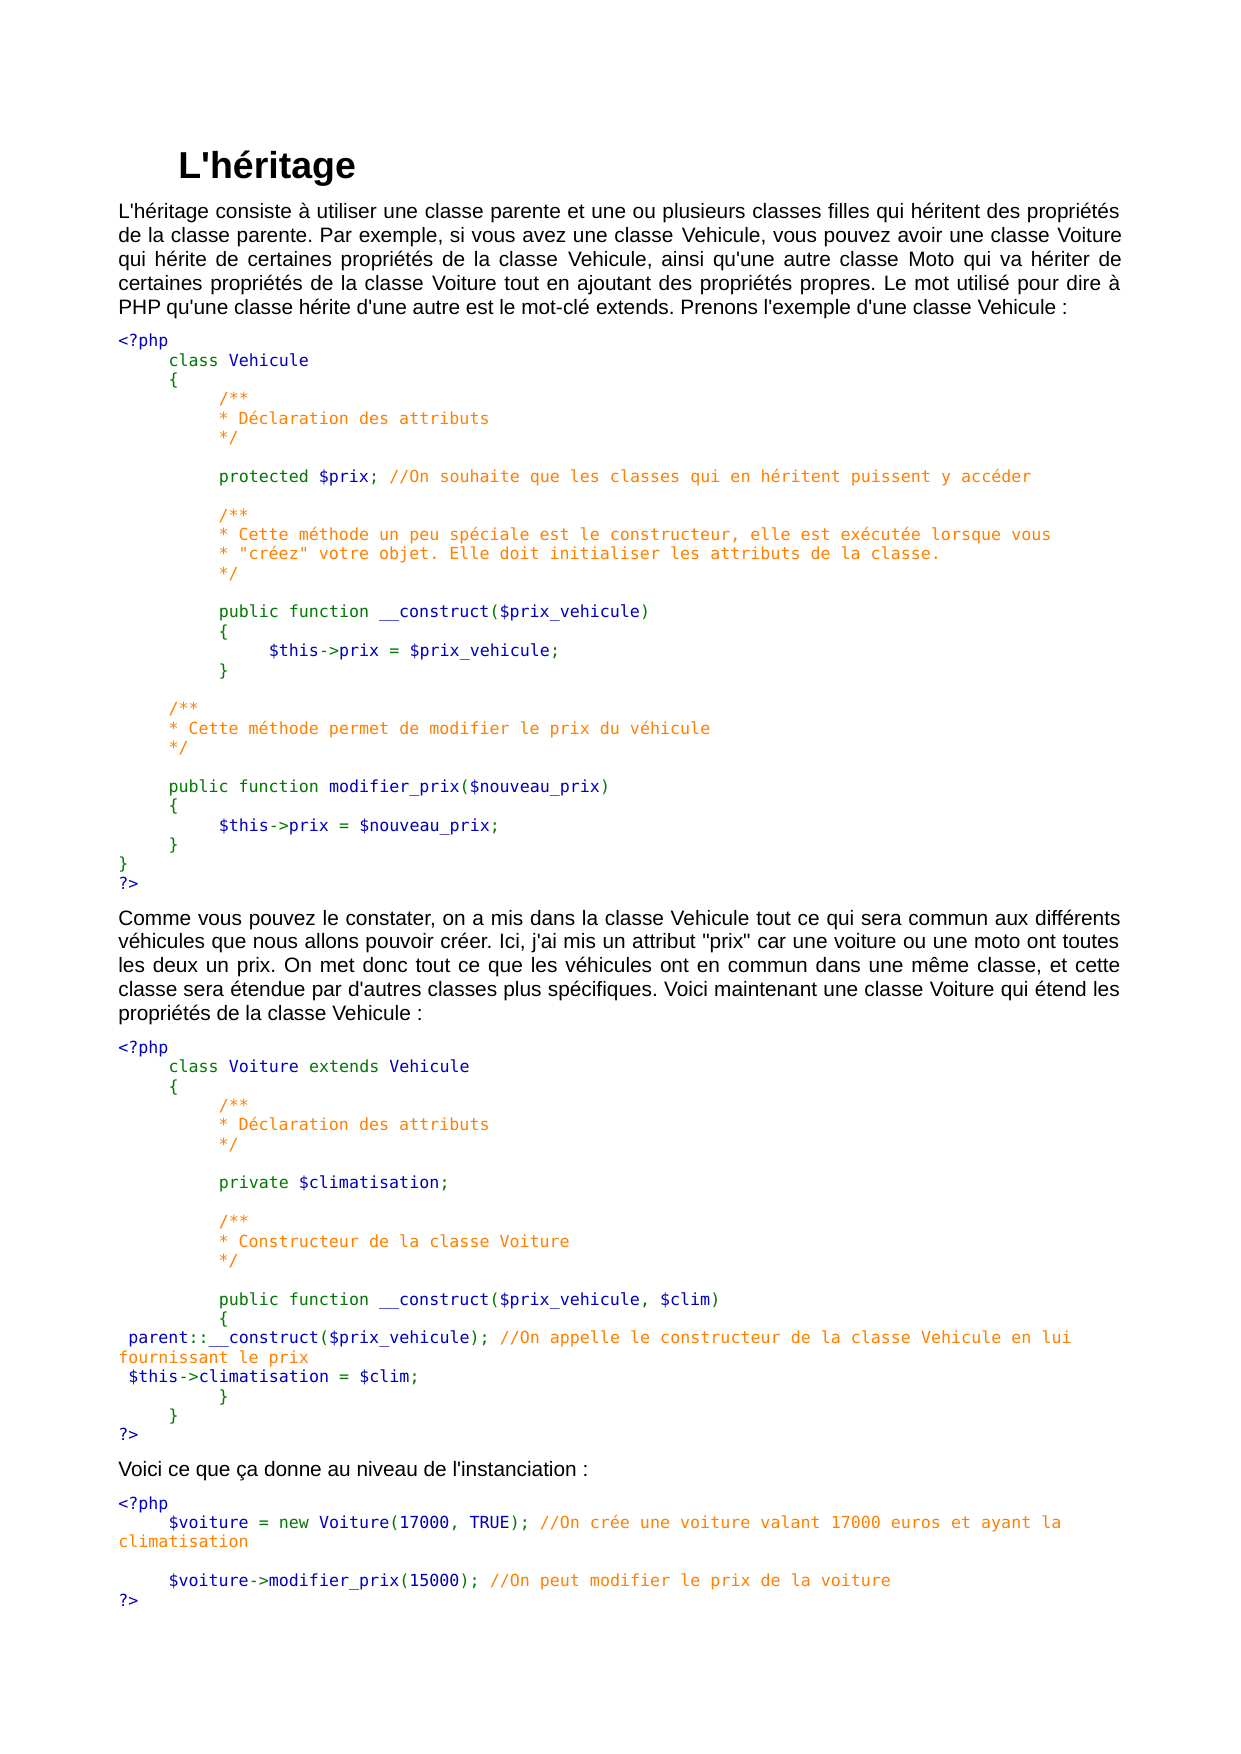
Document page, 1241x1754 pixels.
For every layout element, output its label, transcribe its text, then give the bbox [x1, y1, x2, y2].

text Voici ce que ça donne au niveau de l'instanciation : [118, 1457, 1122, 1481]
text <?php $voiture = new Voiture(17000, TRUE); //On crée une voiture valant 17000 euros et ayant la climatisation $voiture->modifier_prix(15000); //On peut modifier le prix de la voiture ?> [118, 1493, 1122, 1610]
text L'héritage consiste à utiliser une classe parente et une ou plusieurs classes filles qui héritent des propriétés de la classe parente. Par exemple, si vous avez une classe Vehicule, vous pouvez avoir une classe Voiture qui hérite de certaines propriétés de la classe Vehicule, ainsi qu'une autre classe Moto qui va hériter de certaines propriétés de la classe Voiture tout en ajoutant des propriétés propres. Le mot utilisé pour dire à PHP qu'une classe hérite d'une autre est le mot-clé extends. Prenons l'exemple d'une classe Vehicule : [118, 199, 1122, 318]
text Comme vous pouvez le constater, on a mis dans la classe Vehicule tout ce qui sera commun aux différents véhicules que nous allons pouvoir créer. Ici, j'ai mis un attribut "prix" car une voiture ou une moto ont toutes les deux un prix. On met donc tout ce que les véhicules ont en commun dans une même classe, et cette classe sera étendue par d'autres classes plus spécifiques. Voici maintenant une classe Voiture qui étend les propriétés de la classe Vehicule : [118, 905, 1122, 1025]
subtitle L'héritage [118, 143, 1122, 186]
text <?php class Vehicule { /** * Déclaration des attributs */ protected $prix; //On souhaite que les classes qui en héritent puissent y accéder /** * Cette méthode un peu spéciale est le constructeur, elle est exécutée lorsque vous * "créez" votre objet. Elle doit initialiser les attributs de la classe. */ public function __construct($prix_vehicule) { $this->prix = $prix_vehicule; } /** * Cette méthode permet de modifier le prix du véhicule */ public function modifier_prix($nouveau_prix) { $this->prix = $nouveau_prix; } } ?> [118, 331, 1122, 893]
text <?php class Voiture extends Vehicule { /** * Déclaration des attributs */ private $climatisation; /** * Constructeur de la classe Voiture */ public function __construct($prix_vehicule, $clim) { parent::__construct($prix_vehicule); //On appelle le constructeur de la classe Vehicule en lui fournissant le prix $this->climatisation = $clim; } } ?> [118, 1038, 1122, 1444]
